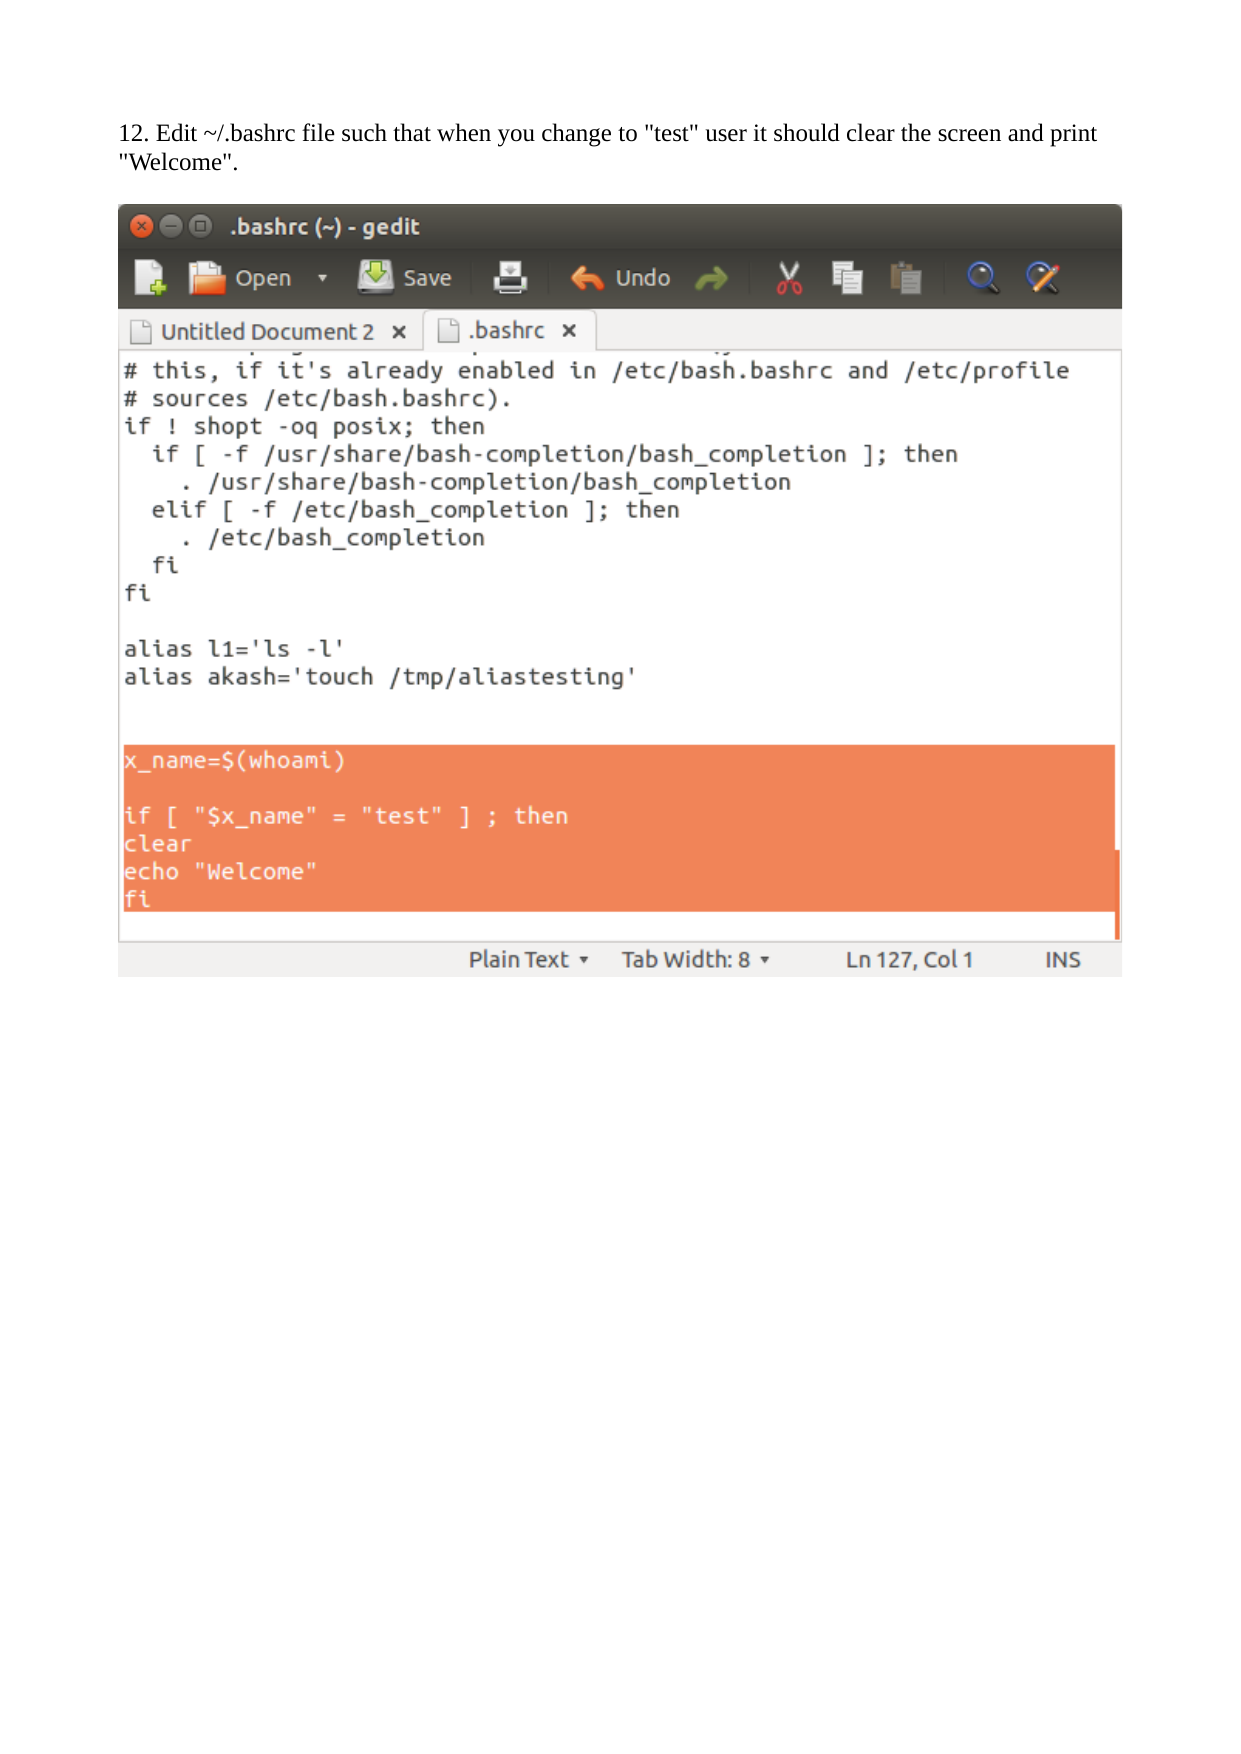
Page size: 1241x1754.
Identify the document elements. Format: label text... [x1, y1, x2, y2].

text 12. Edit ~/.bashrc file such that when you change to "test" user it should clear the screen and print "Welcome". [118, 118, 1122, 176]
picture [118, 204, 1123, 977]
